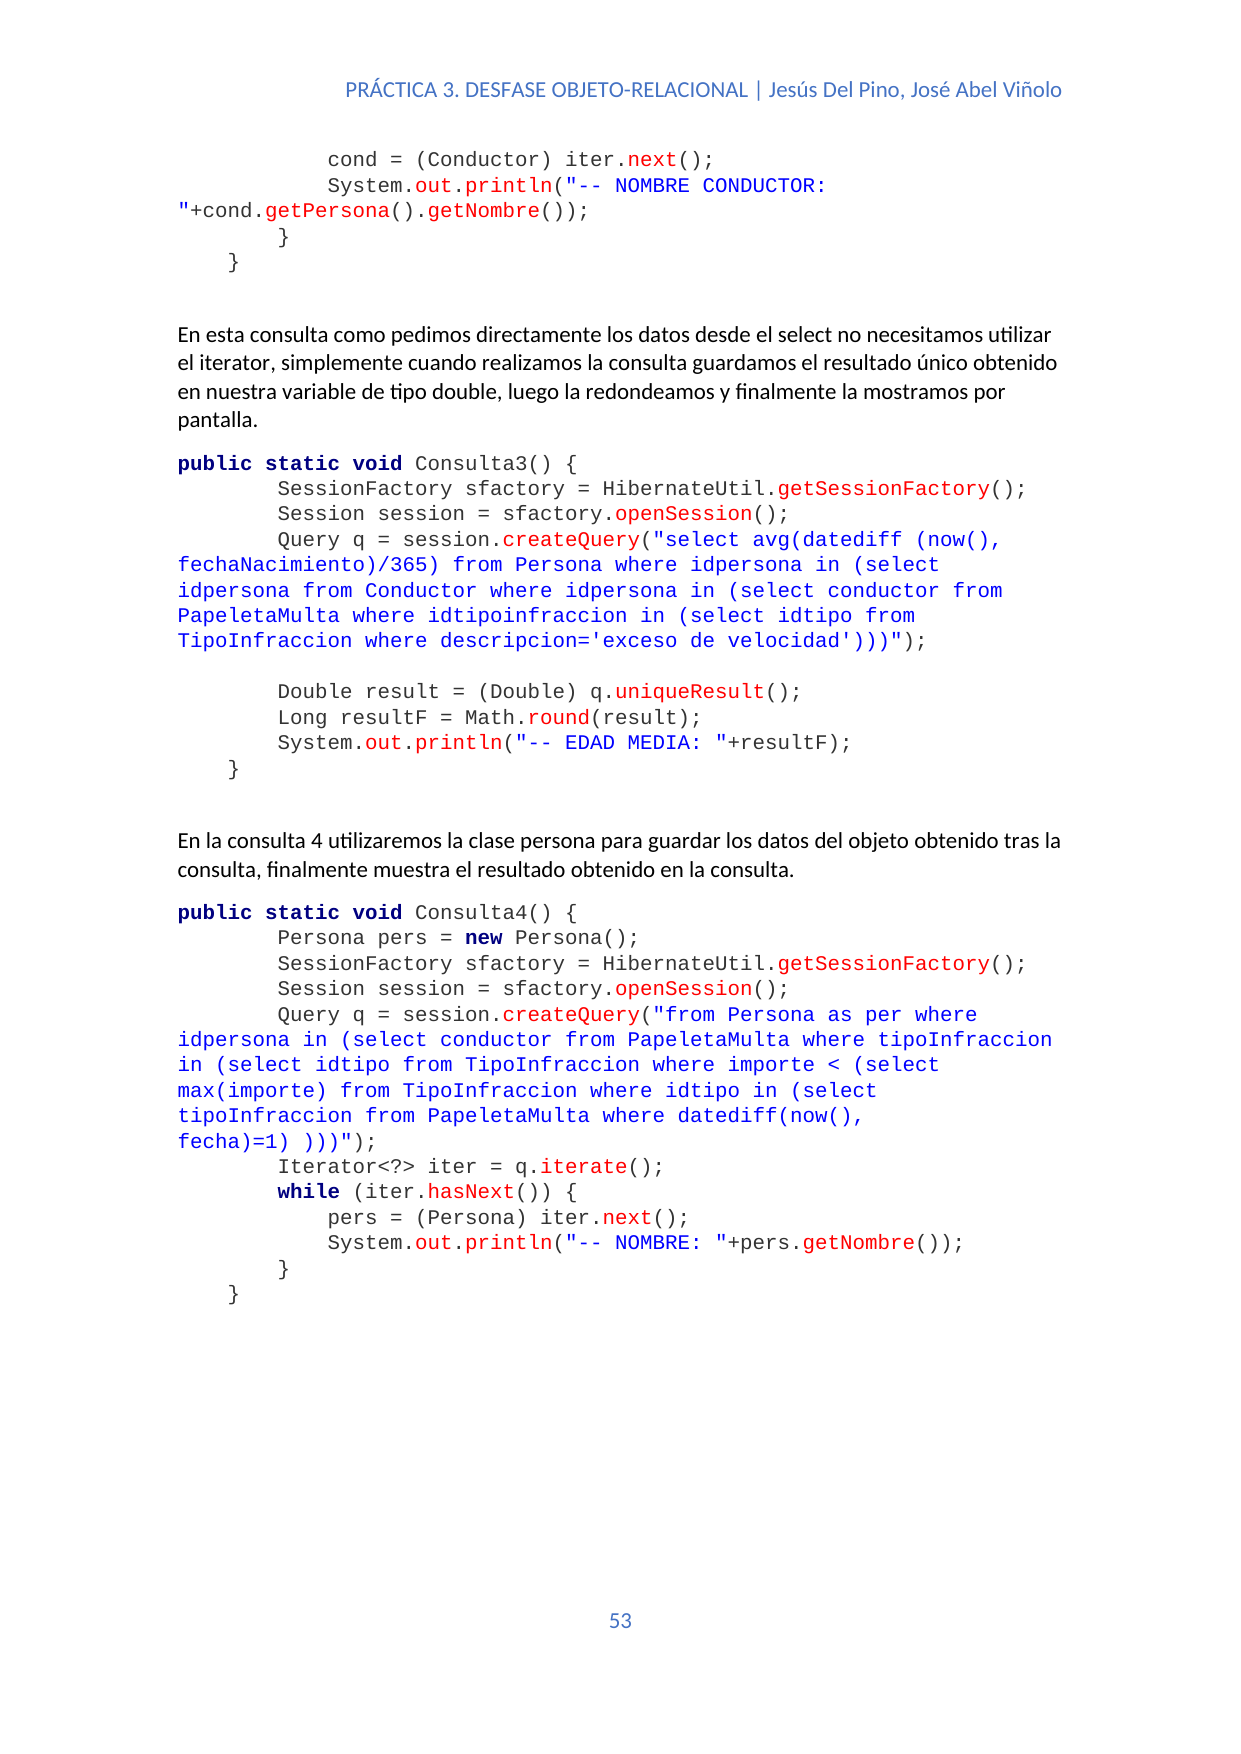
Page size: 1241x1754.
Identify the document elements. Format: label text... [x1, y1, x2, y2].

text while (iter.hasNext()) { [177, 1180, 1063, 1205]
text public static void Consulta3() { [177, 451, 1063, 476]
text cond = (Conductor) iter.next(); [177, 148, 1063, 173]
text Iterator<?> iter = q.iterate(); [177, 1154, 1063, 1180]
text Query q = session.createQuery("select avg(datediff (now(), fechaNacimiento)/365) from Persona where idpersona in (select idpersona from Conductor where idpersona in (select conductor from PapeletaMulta where idtipoinfraccion in (select idtipo from TipoInfraccion where descripcion='exceso de velocidad')))"); [177, 527, 1063, 654]
text En la consulta 4 utilizaremos la clase persona para guardar los datos del objeto obtenido tras la consulta, finalmente muestra el resultado obtenido en la consulta. [177, 826, 1063, 883]
text SessionFactory sfactory = HibernateUtil.getSessionFactory(); [177, 951, 1063, 976]
text Session session = sfactory.openSession(); [177, 502, 1063, 527]
text public static void Consulta4() { [177, 900, 1063, 926]
text pers = (Persona) iter.next(); [177, 1205, 1063, 1231]
text } [177, 756, 1063, 781]
text } [177, 1281, 1063, 1307]
text } [177, 249, 1063, 275]
text } [177, 224, 1063, 249]
text } [177, 1256, 1063, 1281]
text Session session = sfactory.openSession(); [177, 976, 1063, 1002]
text Query q = session.createQuery("from Persona as per where idpersona in (select conductor from PapeletaMulta where tipoInfraccion in (select idtipo from TipoInfraccion where importe < (select max(importe) from TipoInfraccion where idtipo in (select tipoInfraccion from PapeletaMulta where datediff(now(), fecha)=1) )))"); [177, 1002, 1063, 1154]
text System.out.println("-- EDAD MEDIA: "+resultF); [177, 730, 1063, 756]
text Long resultF = Math.round(result); [177, 705, 1063, 730]
text System.out.println("-- NOMBRE CONDUCTOR: "+cond.getPersona().getNombre()); [177, 173, 1063, 224]
text Persona pers = new Persona(); [177, 926, 1063, 951]
text System.out.println("-- NOMBRE: "+pers.getNombre()); [177, 1231, 1063, 1256]
text Double result = (Double) q.uniqueResult(); [177, 679, 1063, 705]
text SessionFactory sfactory = HibernateUtil.getSessionFactory(); [177, 476, 1063, 502]
text En esta consulta como pedimos directamente los datos desde el select no necesitamos utilizar el iterator, simplemente cuando realizamos la consulta guardamos el resultado único obtenido en nuestra variable de tipo double, luego la redondeamos y finalmente la mostramos por pantalla. [177, 320, 1063, 433]
